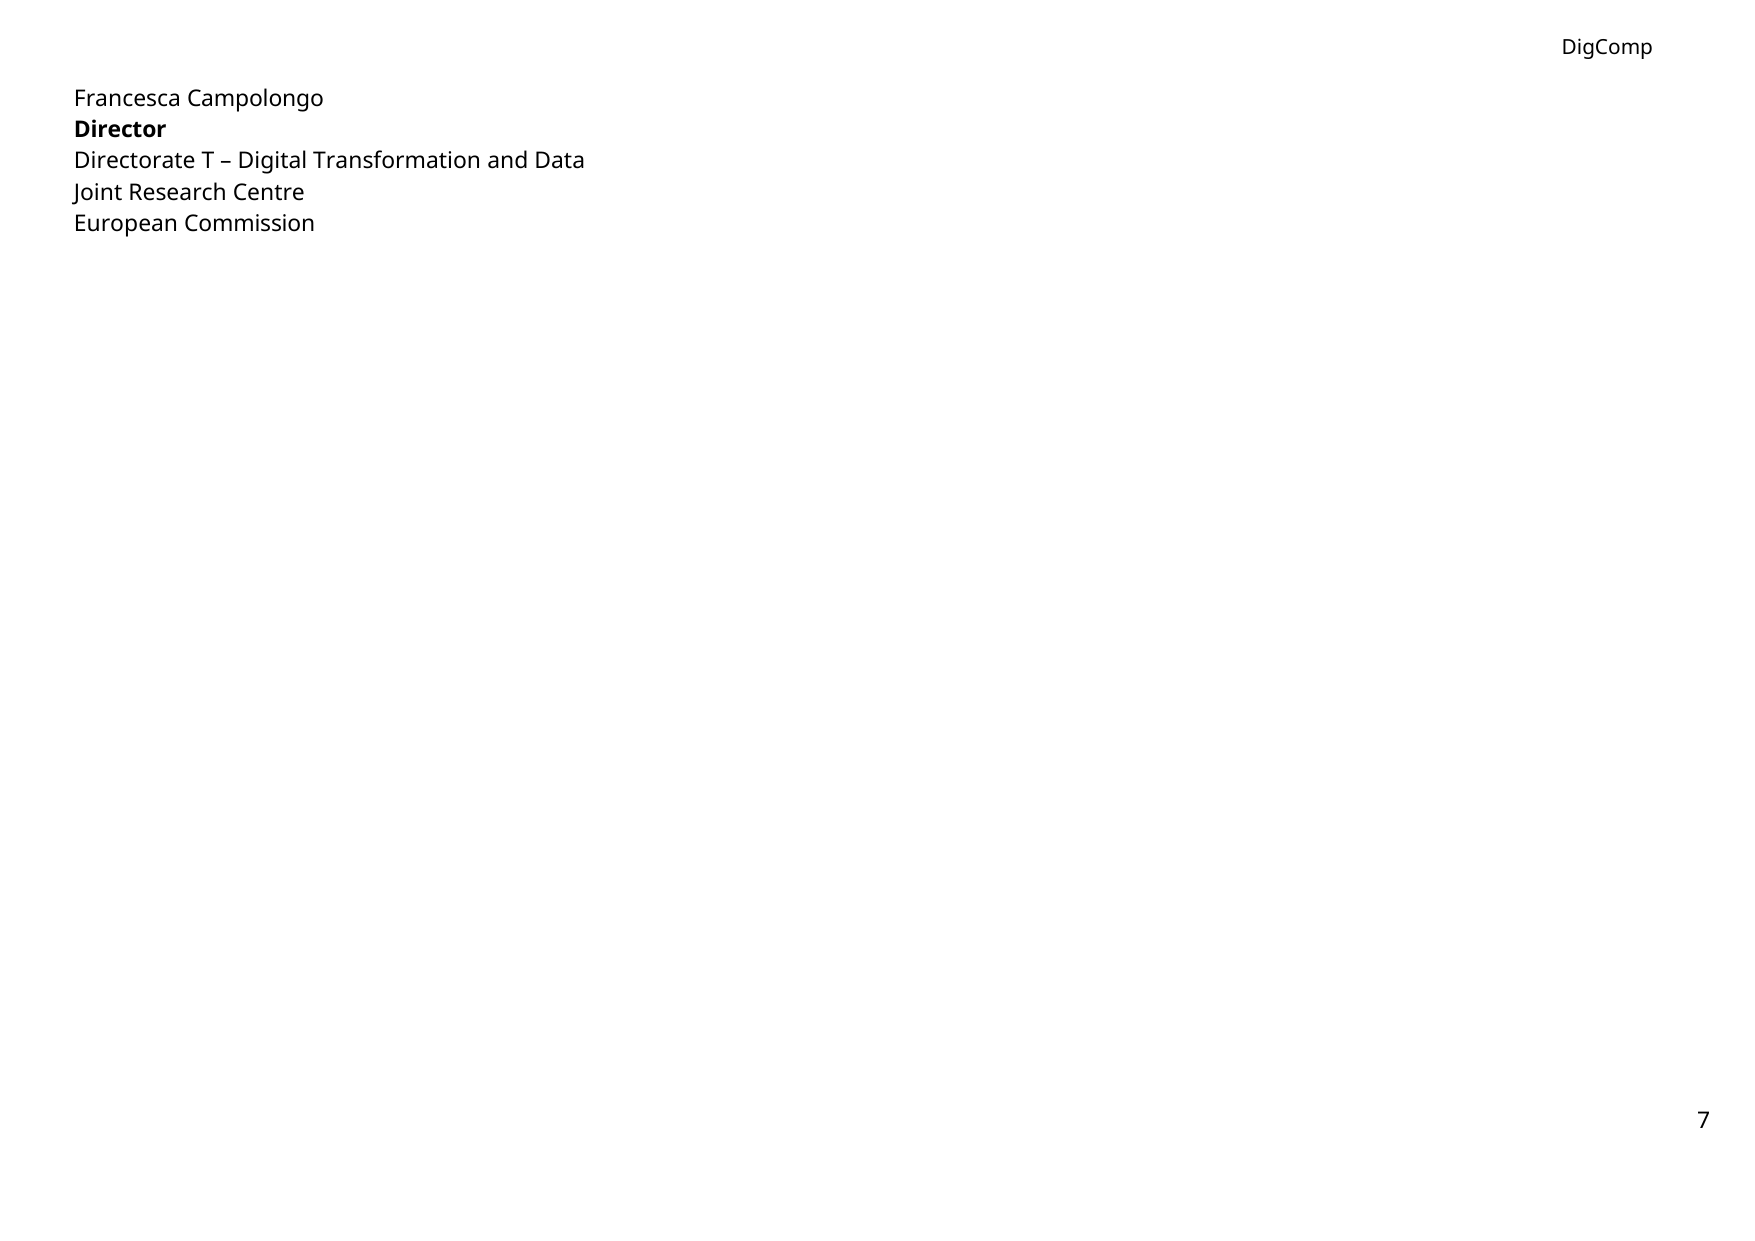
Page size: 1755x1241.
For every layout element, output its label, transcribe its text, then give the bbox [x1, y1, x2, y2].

text Francesca Campolongo Director Directorate T – Digital Transformation and Data Joint Research Centre European Commission [74, 82, 1710, 238]
